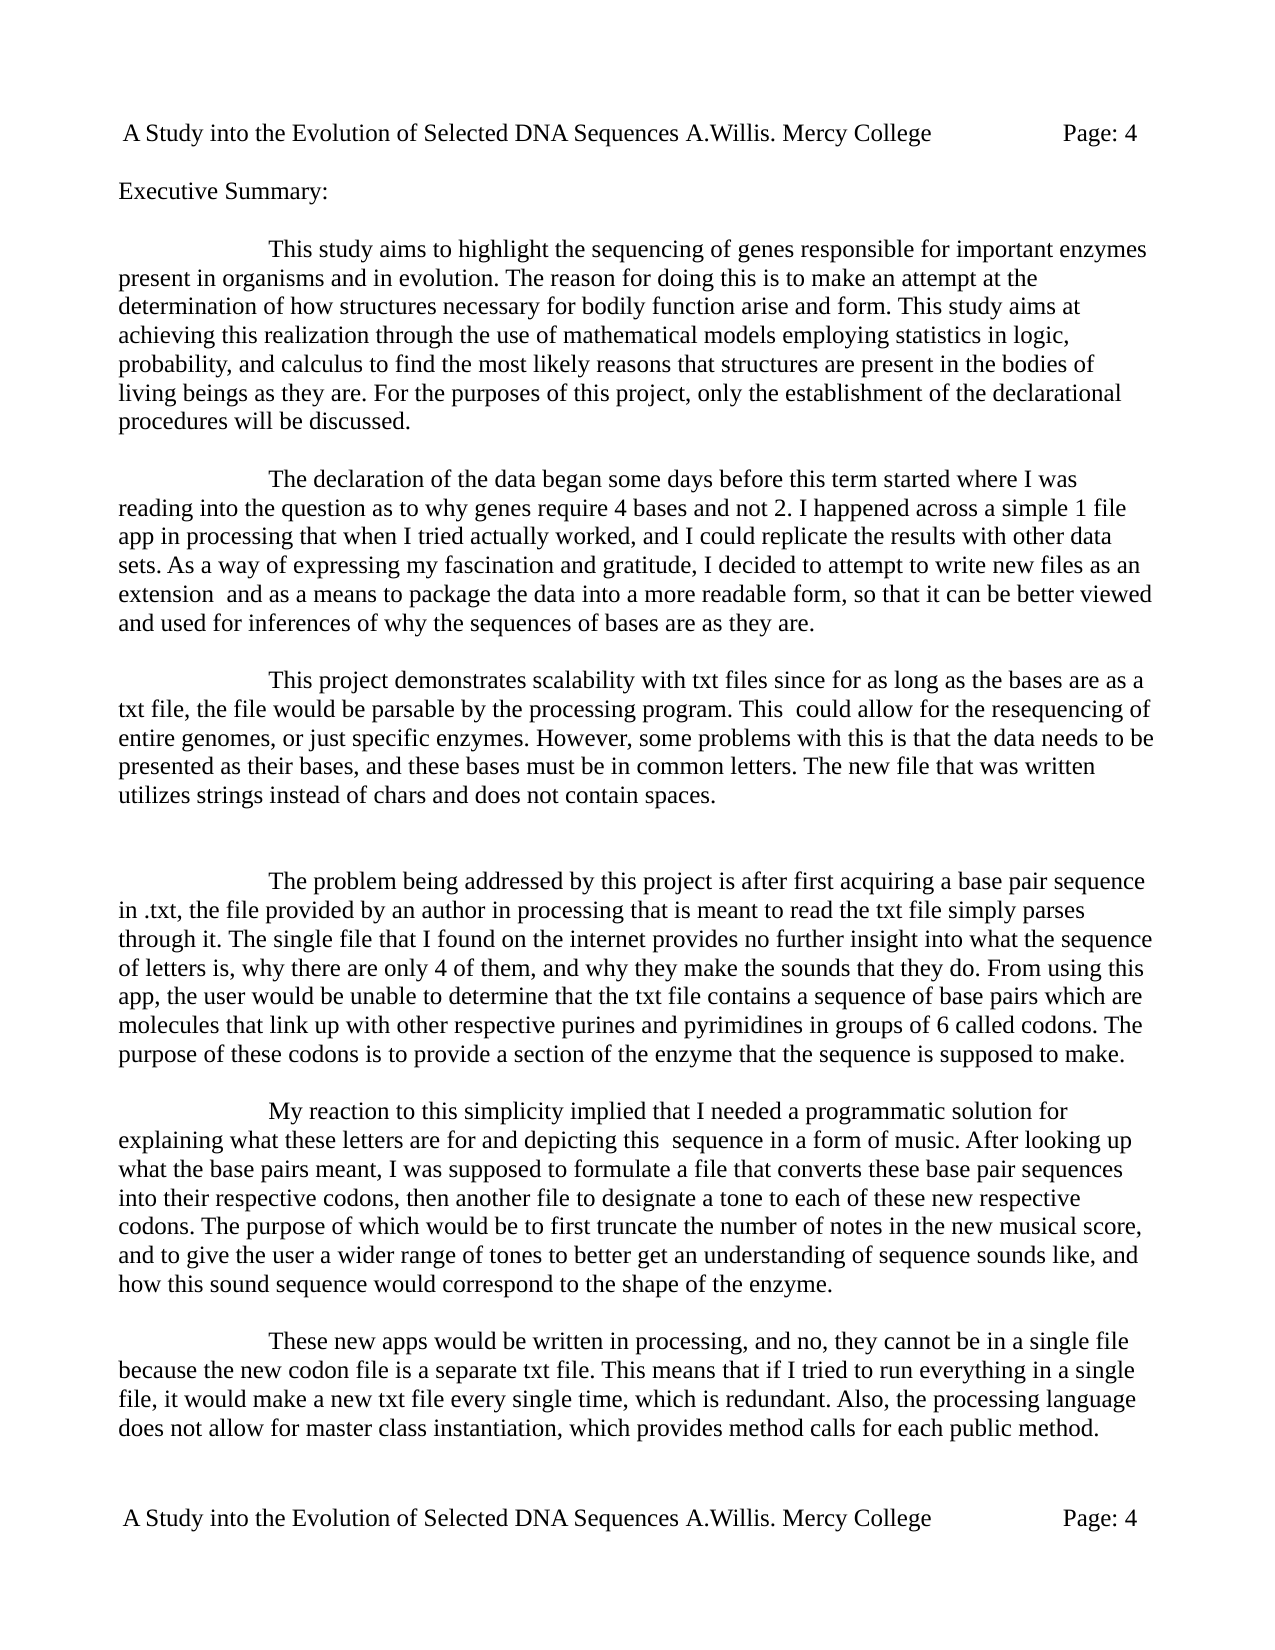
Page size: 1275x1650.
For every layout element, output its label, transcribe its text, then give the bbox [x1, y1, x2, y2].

text Executive Summary: [118, 176, 1157, 205]
text The problem being addressed by this project is after first acquiring a base pair sequence in .txt, the file provided by an author in processing that is meant to read the txt file simply parses through it. The single file that I found on the internet provides no further insight into what the sequence of letters is, why there are only 4 of them, and why they make the sounds that they do. From using this app, the user would be unable to determine that the txt file contains a sequence of base pairs which are molecules that link up with other respective purines and pyrimidines in groups of 6 called codons. The purpose of these codons is to provide a section of the enzyme that the sequence is supposed to make. [118, 866, 1157, 1068]
text This project demonstrates scalability with txt files since for as long as the bases are as a txt file, the file would be parsable by the processing program. This could allow for the resequencing of entire genomes, or just specific enzymes. However, some problems with this is that the data needs to be presented as their bases, and these bases must be in common letters. The new file that was written utilizes strings instead of chars and does not contain spaces. [118, 665, 1157, 809]
text These new apps would be written in processing, and no, they cannot be in a single file because the new codon file is a separate txt file. This means that if I tried to run everything in a single file, it would make a new txt file every single time, which is redundant. Also, the processing language does not allow for master class instantiation, which provides method calls for each public method. [118, 1326, 1157, 1441]
text This study aims to highlight the sequencing of genes responsible for important enzymes present in organisms and in evolution. The reason for doing this is to make an attempt at the determination of how structures necessary for bodily function arise and form. This study aims at achieving this realization through the use of mathematical models employing statistics in logic, probability, and calculus to find the most likely reasons that structures are present in the bodies of living beings as they are. For the purposes of this project, only the establishment of the declarational procedures will be discussed. [118, 234, 1157, 435]
text The declaration of the data began some days before this term started where I was reading into the question as to why genes require 4 bases and not 2. I happened across a simple 1 file app in processing that when I tried actually worked, and I could replicate the results with other data sets. As a way of expressing my fascination and gratitude, I decided to attempt to write new files as an extension and as a means to package the data into a more readable form, so that it can be better viewed and used for inferences of why the sequences of bases are as they are. [118, 464, 1157, 636]
text My reaction to this simplicity implied that I needed a programmatic solution for explaining what these letters are for and depicting this sequence in a form of music. After looking up what the base pairs meant, I was supposed to formulate a file that converts these base pair sequences into their respective codons, then another file to designate a tone to each of these new respective codons. The purpose of which would be to first truncate the number of notes in the new musical score, and to give the user a wider range of tones to better get an understanding of sequence sounds like, and how this sound sequence would correspond to the shape of the enzyme. [118, 1096, 1157, 1298]
